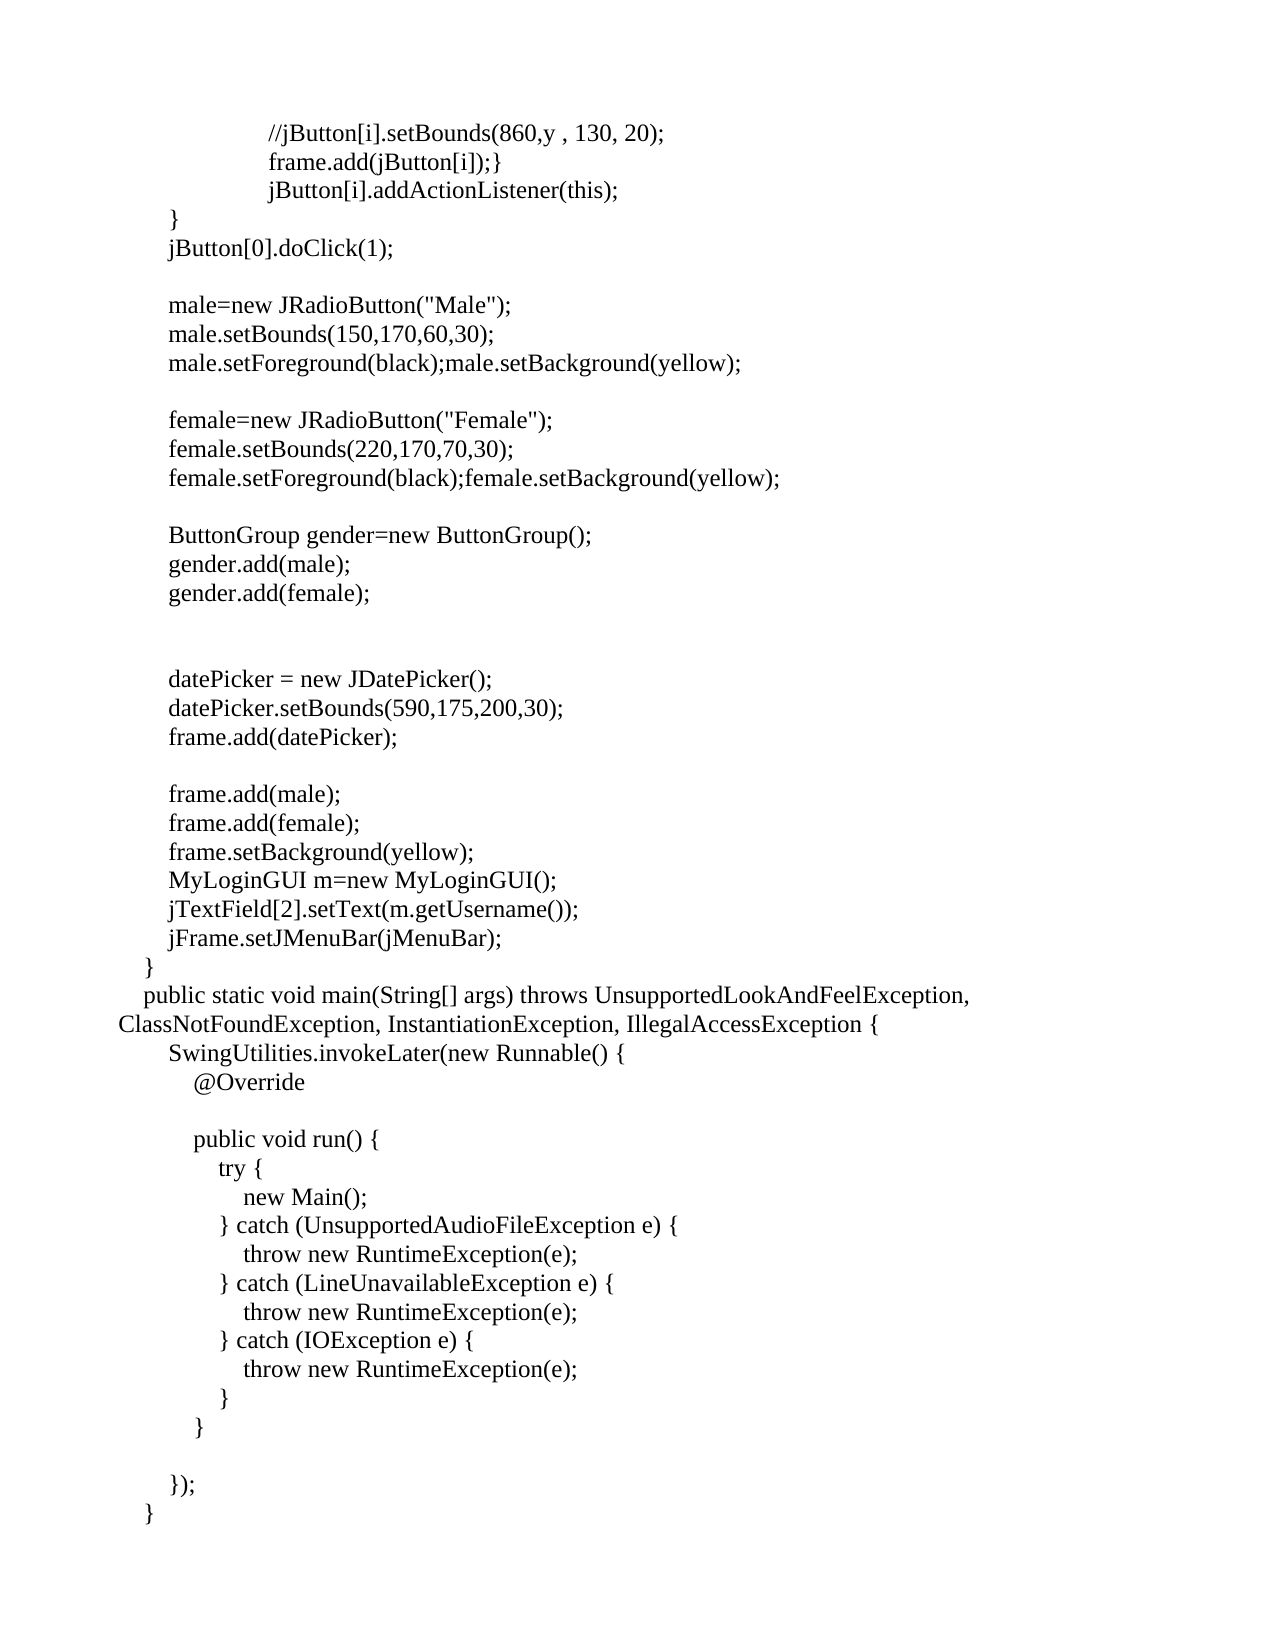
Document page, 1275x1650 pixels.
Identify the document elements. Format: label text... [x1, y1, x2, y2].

text female=new JRadioButton("Female"); [118, 406, 1157, 434]
text throw new RuntimeException(e); [118, 1239, 1157, 1268]
text public void run() { [118, 1124, 1157, 1153]
text jFrame.setJMenuBar(jMenuBar); [118, 923, 1157, 952]
text } [118, 952, 1157, 981]
text //jButton[i].setBounds(860,y , 130, 20); [118, 118, 1157, 147]
text @Override [118, 1067, 1157, 1096]
text frame.add(jButton[i]);} [118, 147, 1157, 176]
text } catch (UnsupportedAudioFileException e) { [118, 1211, 1157, 1239]
text male.setForeground(black);male.setBackground(yellow); [118, 348, 1157, 377]
text gender.add(male); [118, 549, 1157, 578]
text gender.add(female); [118, 578, 1157, 607]
text jButton[i].addActionListener(this); [118, 176, 1157, 204]
text male.setBounds(150,170,60,30); [118, 319, 1157, 348]
text female.setBounds(220,170,70,30); [118, 434, 1157, 463]
text } [118, 1498, 1157, 1527]
text MyLoginGUI m=new MyLoginGUI(); [118, 866, 1157, 894]
text frame.add(female); [118, 808, 1157, 837]
text new Main(); [118, 1182, 1157, 1211]
text datePicker = new JDatePicker(); [118, 664, 1157, 693]
text frame.setBackground(yellow); [118, 837, 1157, 866]
text try { [118, 1153, 1157, 1182]
text frame.add(datePicker); [118, 722, 1157, 751]
text } [118, 204, 1157, 233]
text } catch (IOException e) { [118, 1326, 1157, 1354]
text frame.add(male); [118, 779, 1157, 808]
text male=new JRadioButton("Male"); [118, 291, 1157, 319]
text SwingUtilities.invokeLater(new Runnable() { [118, 1038, 1157, 1067]
text jButton[0].doClick(1); [118, 233, 1157, 262]
text ButtonGroup gender=new ButtonGroup(); [118, 521, 1157, 549]
text datePicker.setBounds(590,175,200,30); [118, 693, 1157, 722]
text } catch (LineUnavailableException e) { [118, 1268, 1157, 1297]
text throw new RuntimeException(e); [118, 1354, 1157, 1383]
text } [118, 1383, 1157, 1412]
text jTextField[2].setText(m.getUsername()); [118, 894, 1157, 923]
text } [118, 1412, 1157, 1441]
text public static void main(String[] args) throws UnsupportedLookAndFeelException, ClassNotFoundException, InstantiationException, IllegalAccessException { [118, 981, 1157, 1038]
text throw new RuntimeException(e); [118, 1297, 1157, 1326]
text }); [118, 1469, 1157, 1498]
text female.setForeground(black);female.setBackground(yellow); [118, 463, 1157, 492]
